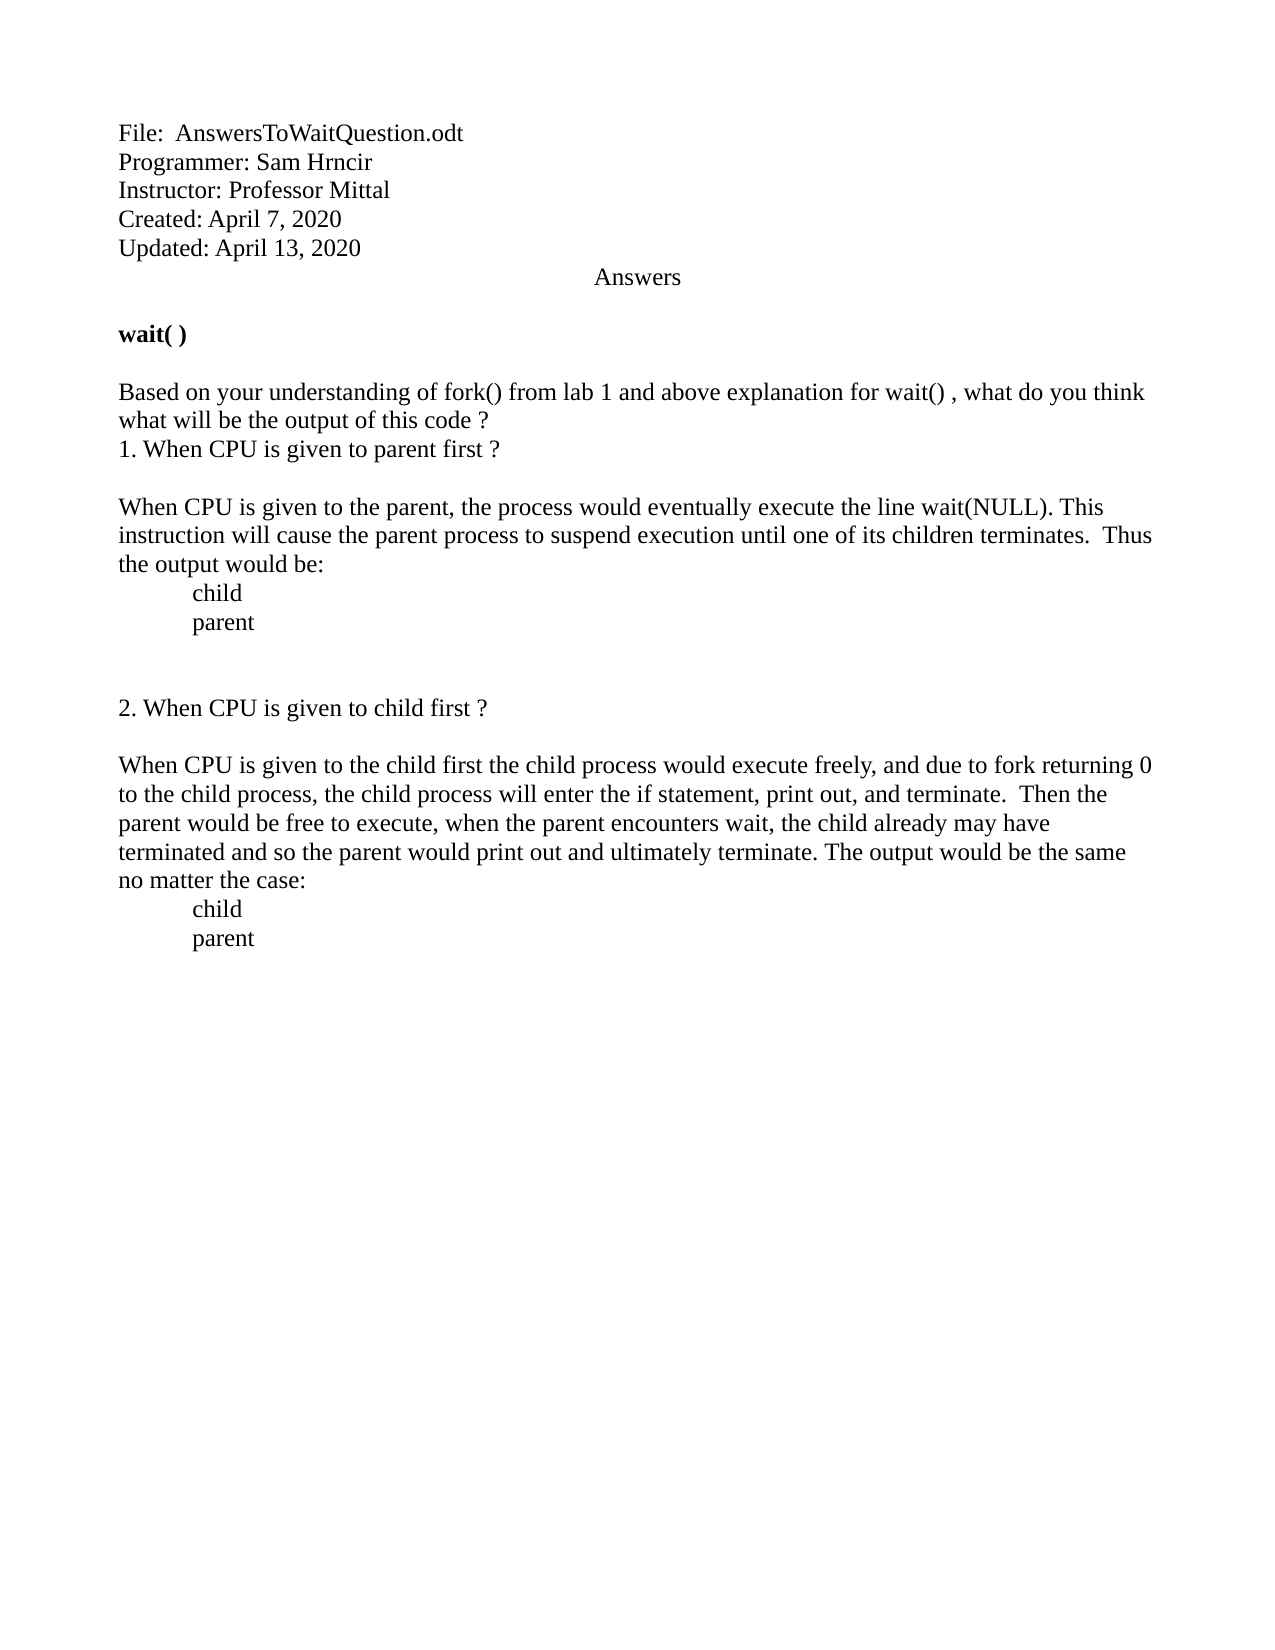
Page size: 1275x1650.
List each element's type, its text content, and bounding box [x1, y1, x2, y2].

text Created: April 7, 2020 [118, 204, 1157, 233]
text wait( ) [118, 319, 1157, 348]
text parent [118, 607, 1157, 636]
text When CPU is given to the parent, the process would eventually execute the line wait(NULL). This instruction will cause the parent process to suspend execution until one of its children terminates. Thus the output would be: [118, 492, 1157, 578]
text Based on your understanding of fork() from lab 1 and above explanation for wait() , what do you think what will be the output of this code ? [118, 377, 1157, 434]
text When CPU is given to the child first the child process would execute freely, and due to fork returning 0 to the child process, the child process will enter the if statement, print out, and terminate. Then the parent would be free to execute, when the parent encounters wait, the child already may have terminated and so the parent would print out and ultimately terminate. The output would be the same no matter the case: [118, 751, 1157, 894]
text child [118, 894, 1157, 923]
text Updated: April 13, 2020 [118, 233, 1157, 262]
text Instructor: Professor Mittal [118, 176, 1157, 204]
text 2. When CPU is given to child first ? [118, 693, 1157, 722]
text parent [118, 923, 1157, 952]
text File: AnswersToWaitQuestion.odt [118, 118, 1157, 147]
text Programmer: Sam Hrncir [118, 147, 1157, 176]
text 1. When CPU is given to parent first ? [118, 434, 1157, 463]
text child [118, 578, 1157, 607]
text Answers [118, 262, 1157, 291]
